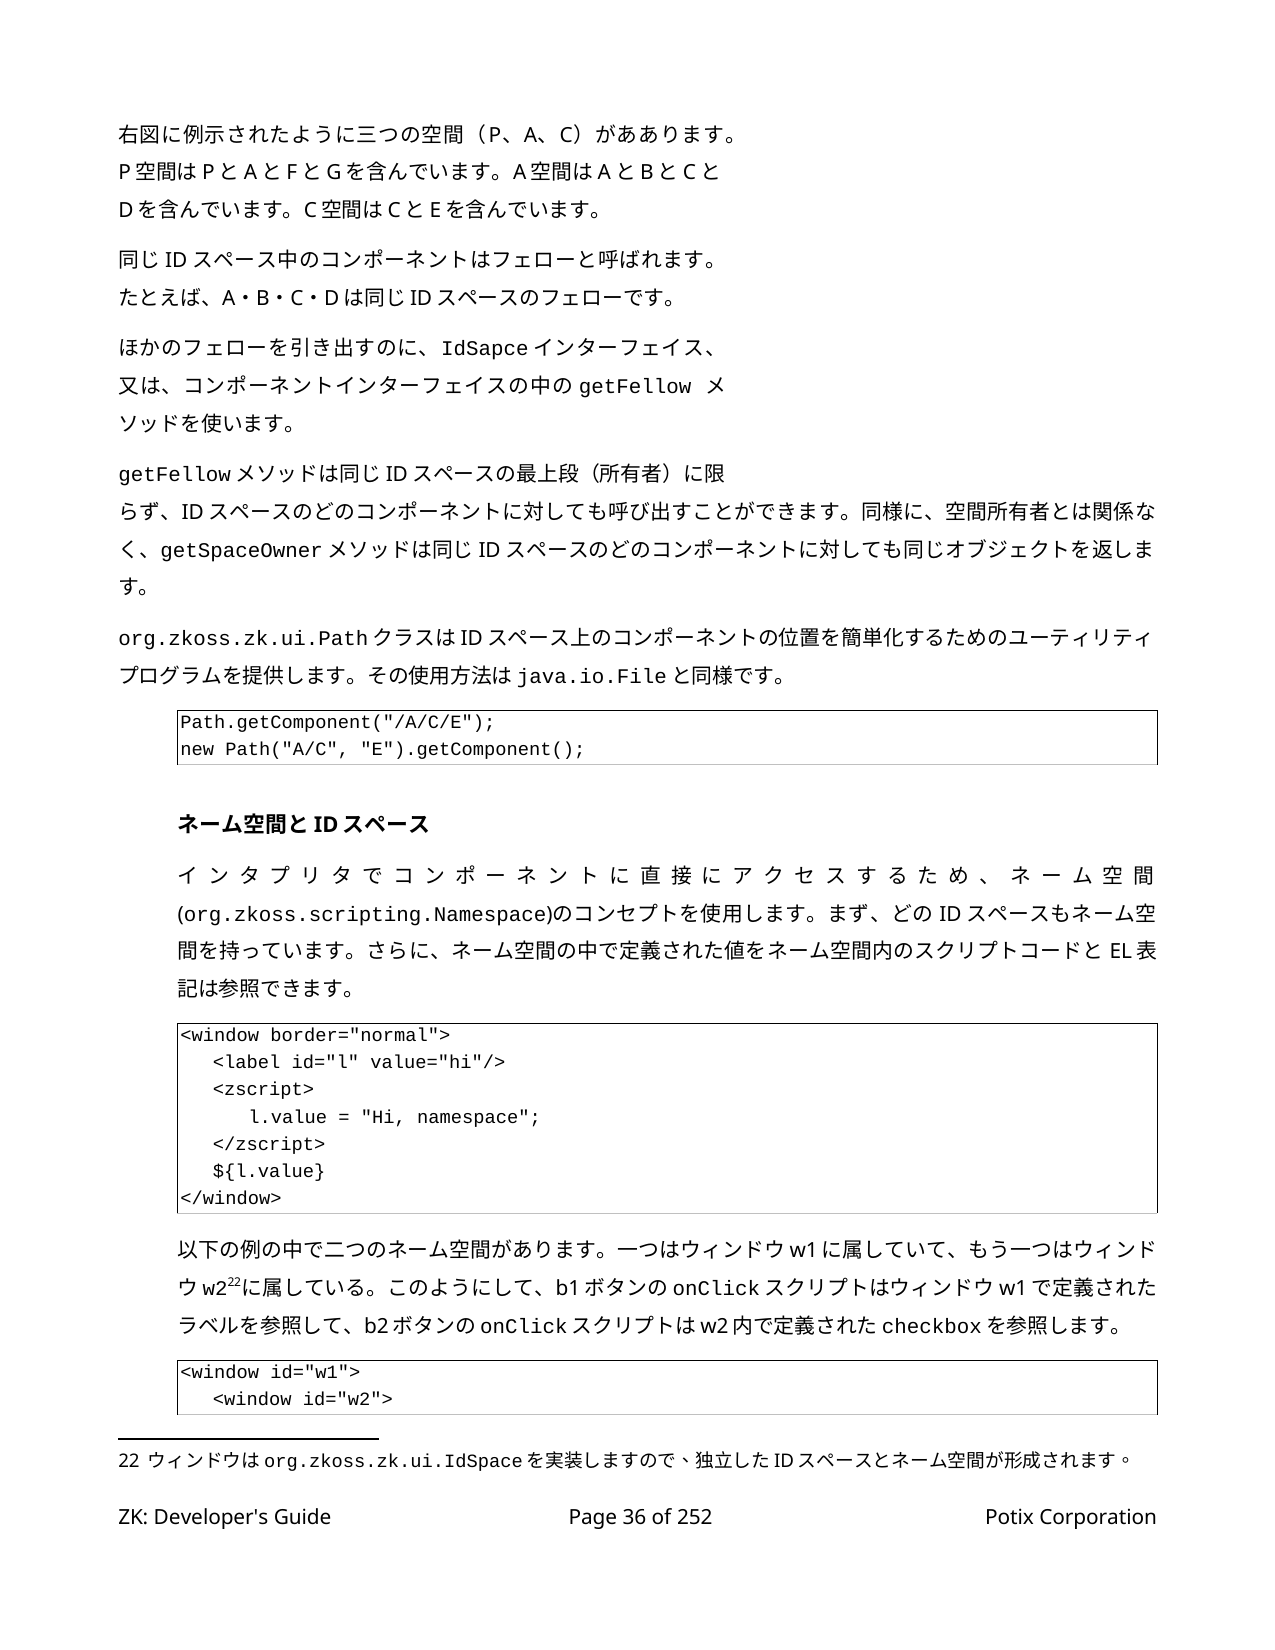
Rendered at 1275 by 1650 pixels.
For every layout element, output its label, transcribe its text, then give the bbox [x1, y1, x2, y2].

text org.zkoss.zk.ui.PathクラスはIDスペース上のコンポーネントの位置を簡単化するためのユーティリティプログラムを提供します。その使用方法はjava.io.Fileと同様です。 [118, 621, 1157, 689]
text <window id="w1"> [178, 1361, 1157, 1384]
text l.value = "Hi, namespace"; [178, 1104, 1157, 1129]
text <window id="w2"> [178, 1387, 1157, 1414]
text インタプリタでコンポーネントに直接にアクセスするため、ネーム空間(org.zkoss.scripting.Namespace)のコンセプトを使用します。まず、どのIDスペースもネーム空間を持っています。さらに、ネーム空間の中で定義された値をネーム空間内のスクリプトコードとEL表記は参照できます。 [177, 859, 1157, 1002]
text ほかのフェローを引き出すのに、IdSapceインターフェイス、又は、コンポーネントインターフェイスの中のgetFellow メソッドを使います。 [118, 332, 744, 437]
text ${l.value} [178, 1159, 1157, 1183]
subtitle ネーム空間とIDスペース [177, 807, 1157, 839]
text 右図に例示されたように三つの空間（P、A、C）がああります。P空間はPとAとFとGを含んでいます。A空間はAとBとCとDを含んでいます。C空間はCとEを含んでいます。 [118, 118, 1157, 223]
text getFellowメソッドは同じIDスペースの最上段（所有者）に限らず、IDスペースのどのコンポーネントに対しても呼び出すことができます。同様に、空間所有者とは関係なく、getSpaceOwnerメソッドは同じIDスペースのどのコンポーネントに対しても同じオブジェクトを返します。 [118, 458, 1157, 601]
text 同じIDスペース中のコンポーネントはフェローと呼ばれます。たとえば、A・B・C・Dは同じIDスペースのフェローです。 [118, 244, 744, 311]
text <zscript> [178, 1077, 1157, 1102]
text Path.getComponent("/A/C/E"); [178, 711, 1157, 734]
text <window border="normal"> [178, 1024, 1157, 1047]
text new Path("A/C", "E").getComponent(); [178, 737, 1157, 764]
text ウィンドウはorg.zkoss.zk.ui.IdSpaceを実装しますので、独立したIDスペースとネーム空間が形成されます。 [118, 1445, 1157, 1473]
text </window> [178, 1186, 1157, 1213]
text </zscript> [178, 1132, 1157, 1156]
text 以下の例の中で二つのネーム空間があります。一つはウィンドウw1に属していて、もう一つはウィンドウw2に属している。このようにして、b1ボタンのonClickスクリプトはウィンドウw1で定義されたラベルを参照して、b2ボタンのonClickスクリプトはw2内で定義されたcheckboxを参照します。 [177, 1234, 1157, 1339]
text <label id="l" value="hi"/> [178, 1050, 743, 1074]
